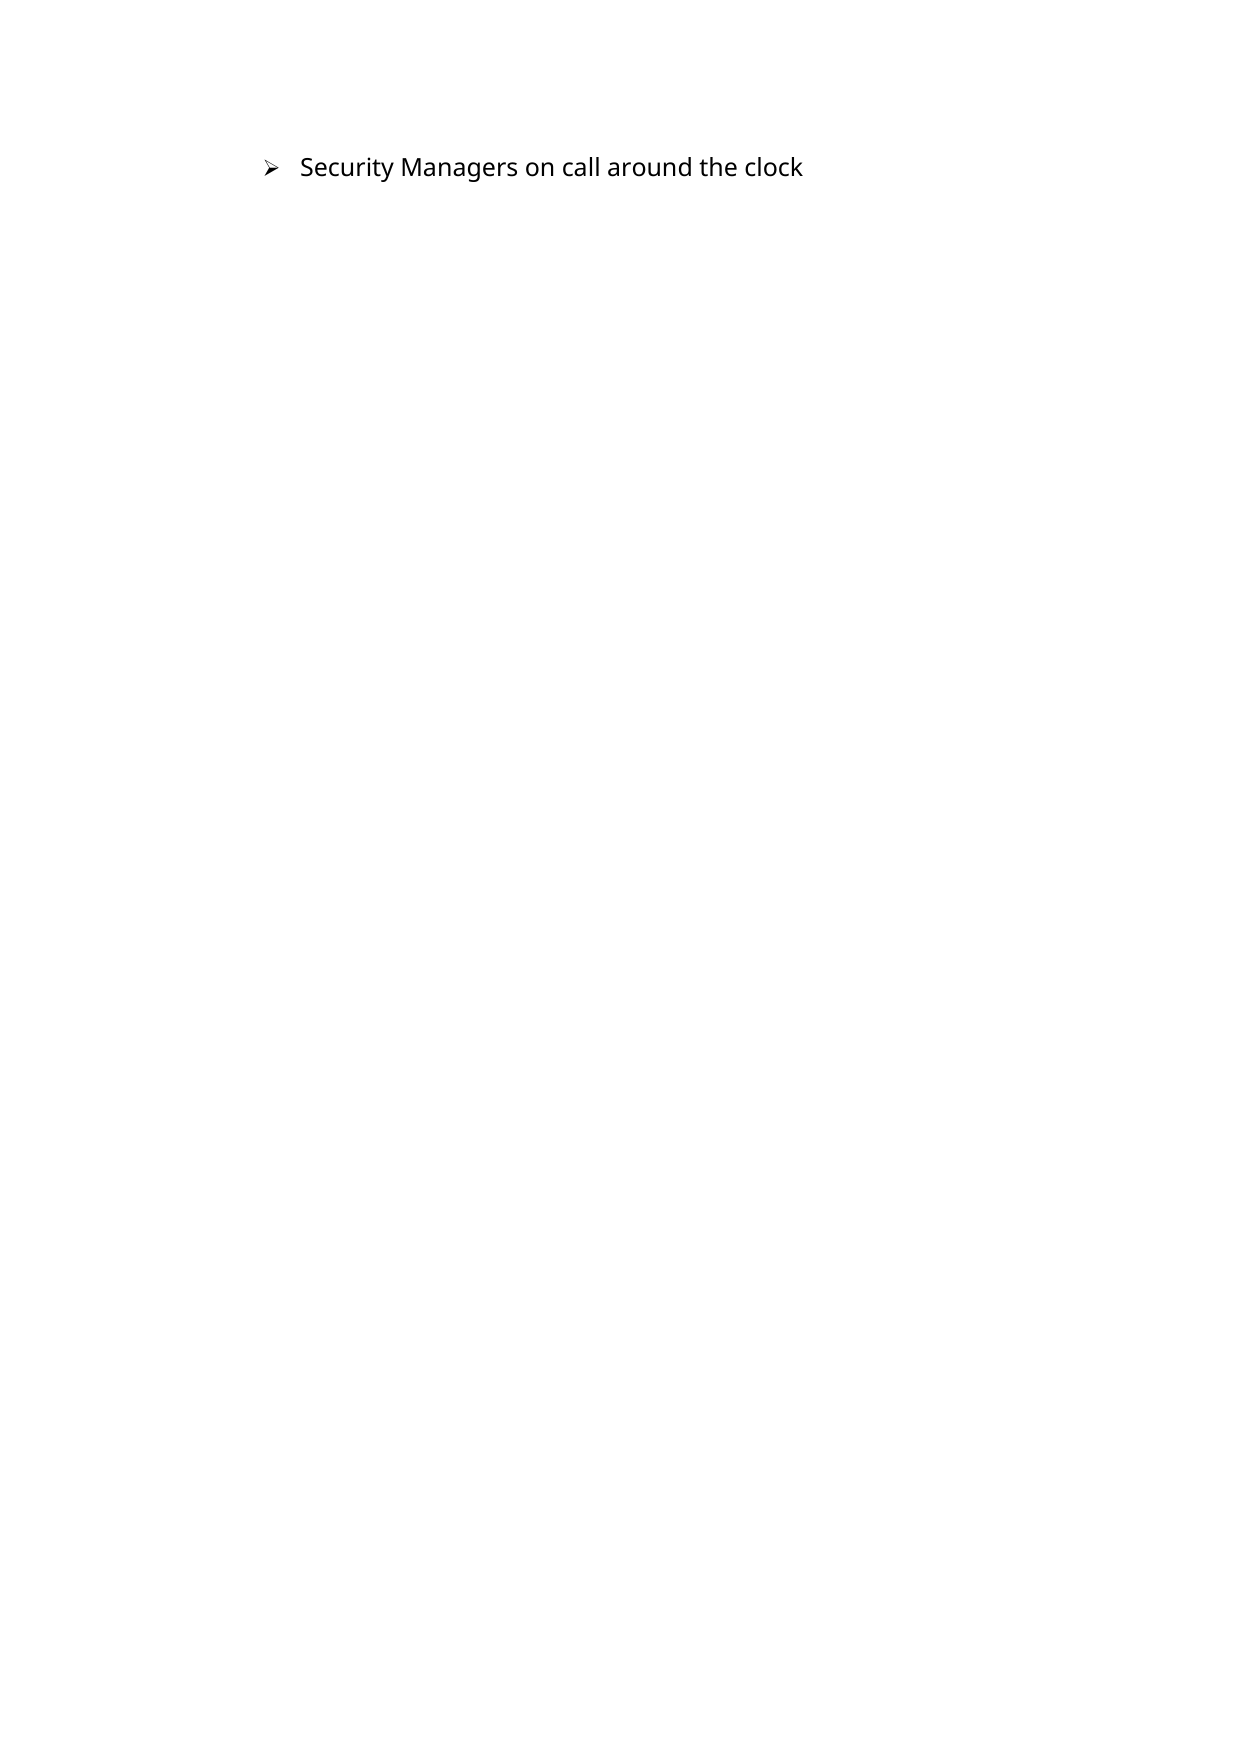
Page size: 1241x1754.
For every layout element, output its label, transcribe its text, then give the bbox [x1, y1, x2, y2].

list Security Managers on call around the clock [262, 150, 1090, 184]
